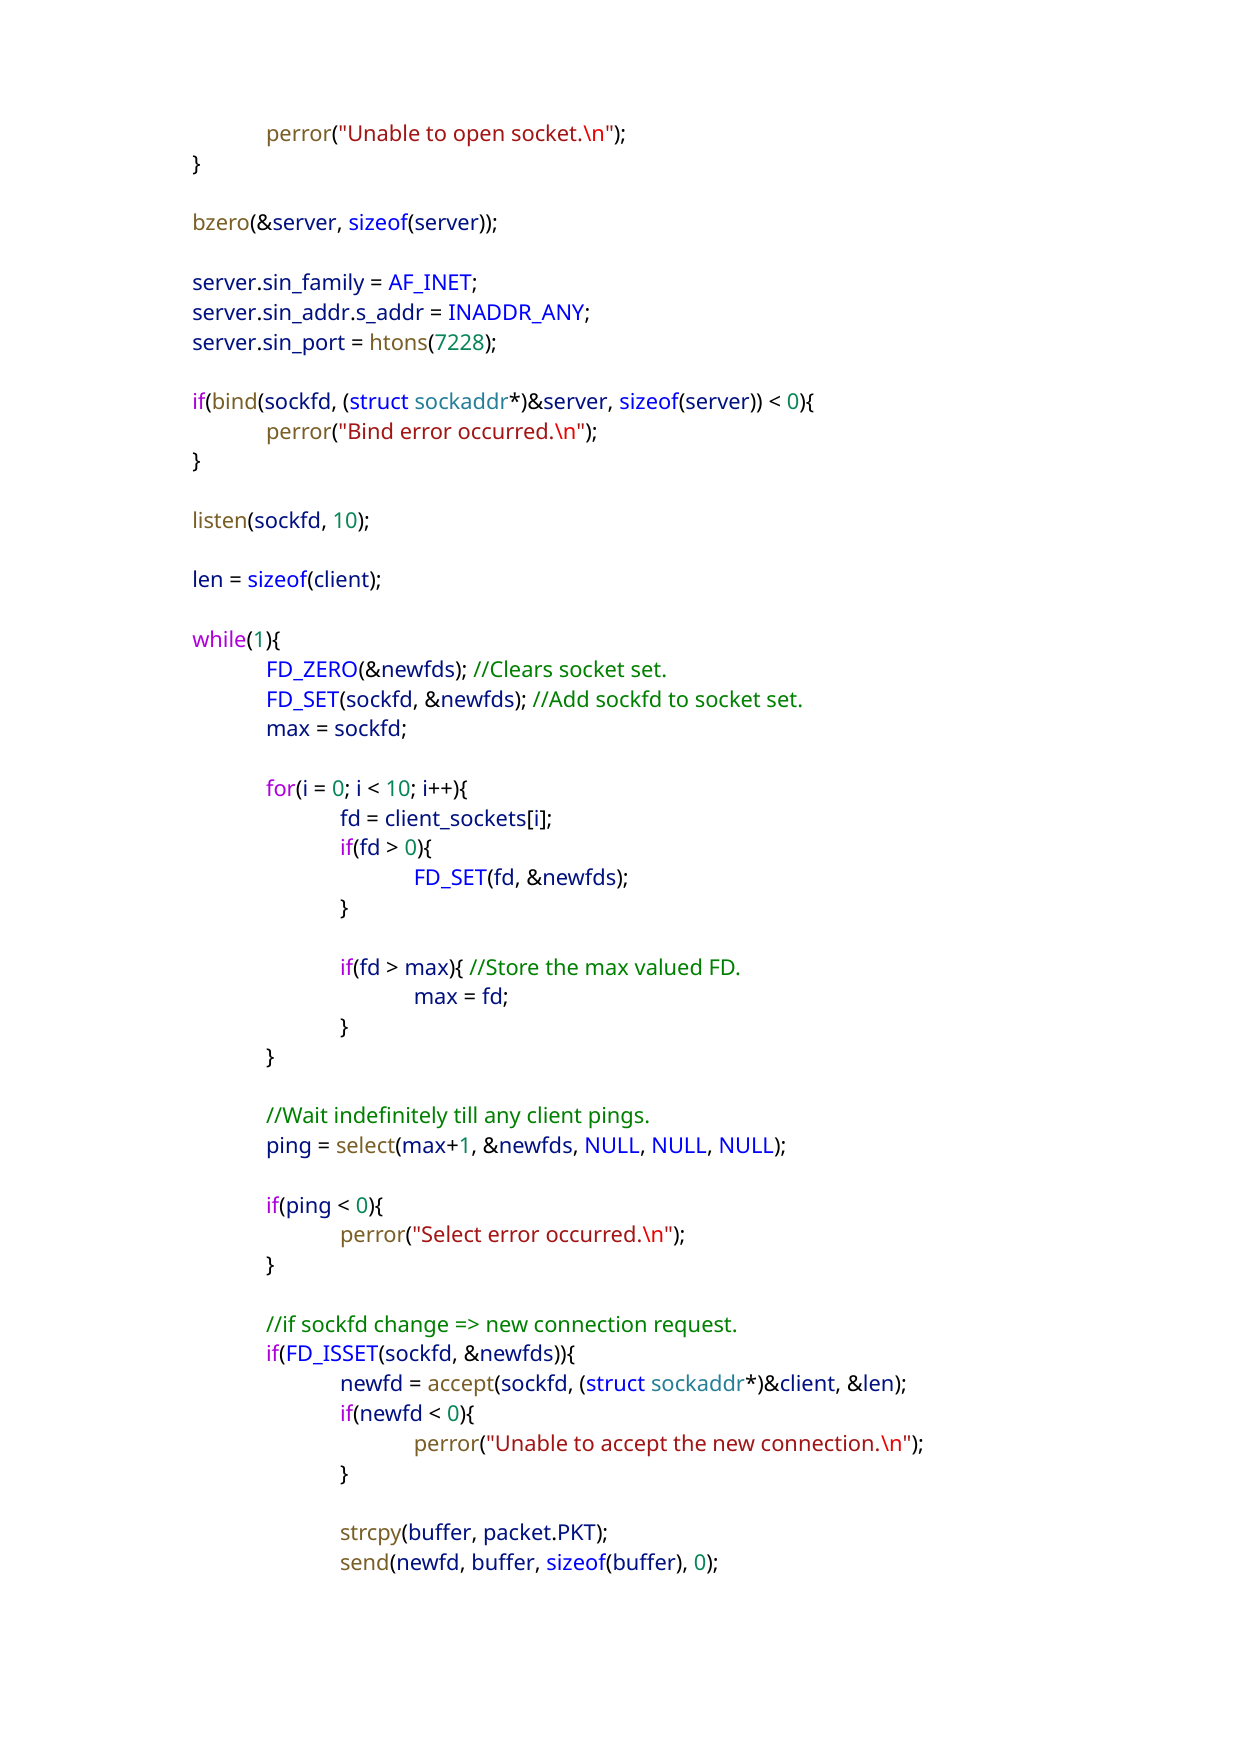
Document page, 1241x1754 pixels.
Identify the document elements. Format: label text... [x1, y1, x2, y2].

text } [118, 148, 1122, 178]
text } [118, 1249, 1122, 1279]
text max = fd; [118, 981, 1122, 1011]
text } [118, 1011, 1122, 1041]
text perror("Unable to accept the new connection.\n"); [118, 1428, 1122, 1458]
text ping = select(max+1, &newfds, NULL, NULL, NULL); [118, 1130, 1122, 1160]
text send(newfd, buffer, sizeof(buffer), 0); [118, 1547, 1122, 1577]
text } [118, 1041, 1122, 1071]
text for(i = 0; i < 10; i++){ [118, 773, 1122, 803]
text //Wait indefinitely till any client pings. [118, 1100, 1122, 1130]
text FD_SET(sockfd, &newfds); //Add sockfd to socket set. [118, 683, 1122, 713]
text } [118, 446, 1122, 475]
text if(FD_ISSET(sockfd, &newfds)){ [118, 1338, 1122, 1368]
text perror("Unable to open socket.\n"); [118, 118, 1122, 148]
text len = sizeof(client); [118, 564, 1122, 594]
text if(fd > max){ //Store the max valued FD. [118, 951, 1122, 981]
text if(newfd < 0){ [118, 1398, 1122, 1428]
text newfd = accept(sockfd, (struct sockaddr*)&client, &len); [118, 1368, 1122, 1398]
text listen(sockfd, 10); [118, 505, 1122, 535]
text if(ping < 0){ [118, 1189, 1122, 1219]
text if(fd > 0){ [118, 832, 1122, 862]
text server.sin_port = htons(7228); [118, 326, 1122, 356]
text max = sockfd; [118, 713, 1122, 743]
text server.sin_family = AF_INET; [118, 267, 1122, 297]
text perror("Select error occurred.\n"); [118, 1219, 1122, 1249]
text if(bind(sockfd, (struct sockaddr*)&server, sizeof(server)) < 0){ [118, 386, 1122, 416]
text bzero(&server, sizeof(server)); [118, 207, 1122, 237]
text while(1){ [118, 624, 1122, 654]
text server.sin_addr.s_addr = INADDR_ANY; [118, 297, 1122, 326]
text FD_ZERO(&newfds); //Clears socket set. [118, 654, 1122, 683]
text } [118, 1458, 1122, 1487]
text perror("Bind error occurred.\n"); [118, 416, 1122, 446]
text strcpy(buffer, packet.PKT); [118, 1517, 1122, 1547]
text FD_SET(fd, &newfds); [118, 862, 1122, 892]
text } [118, 892, 1122, 922]
text fd = client_sockets[i]; [118, 803, 1122, 832]
text //if sockfd change => new connection request. [118, 1309, 1122, 1338]
